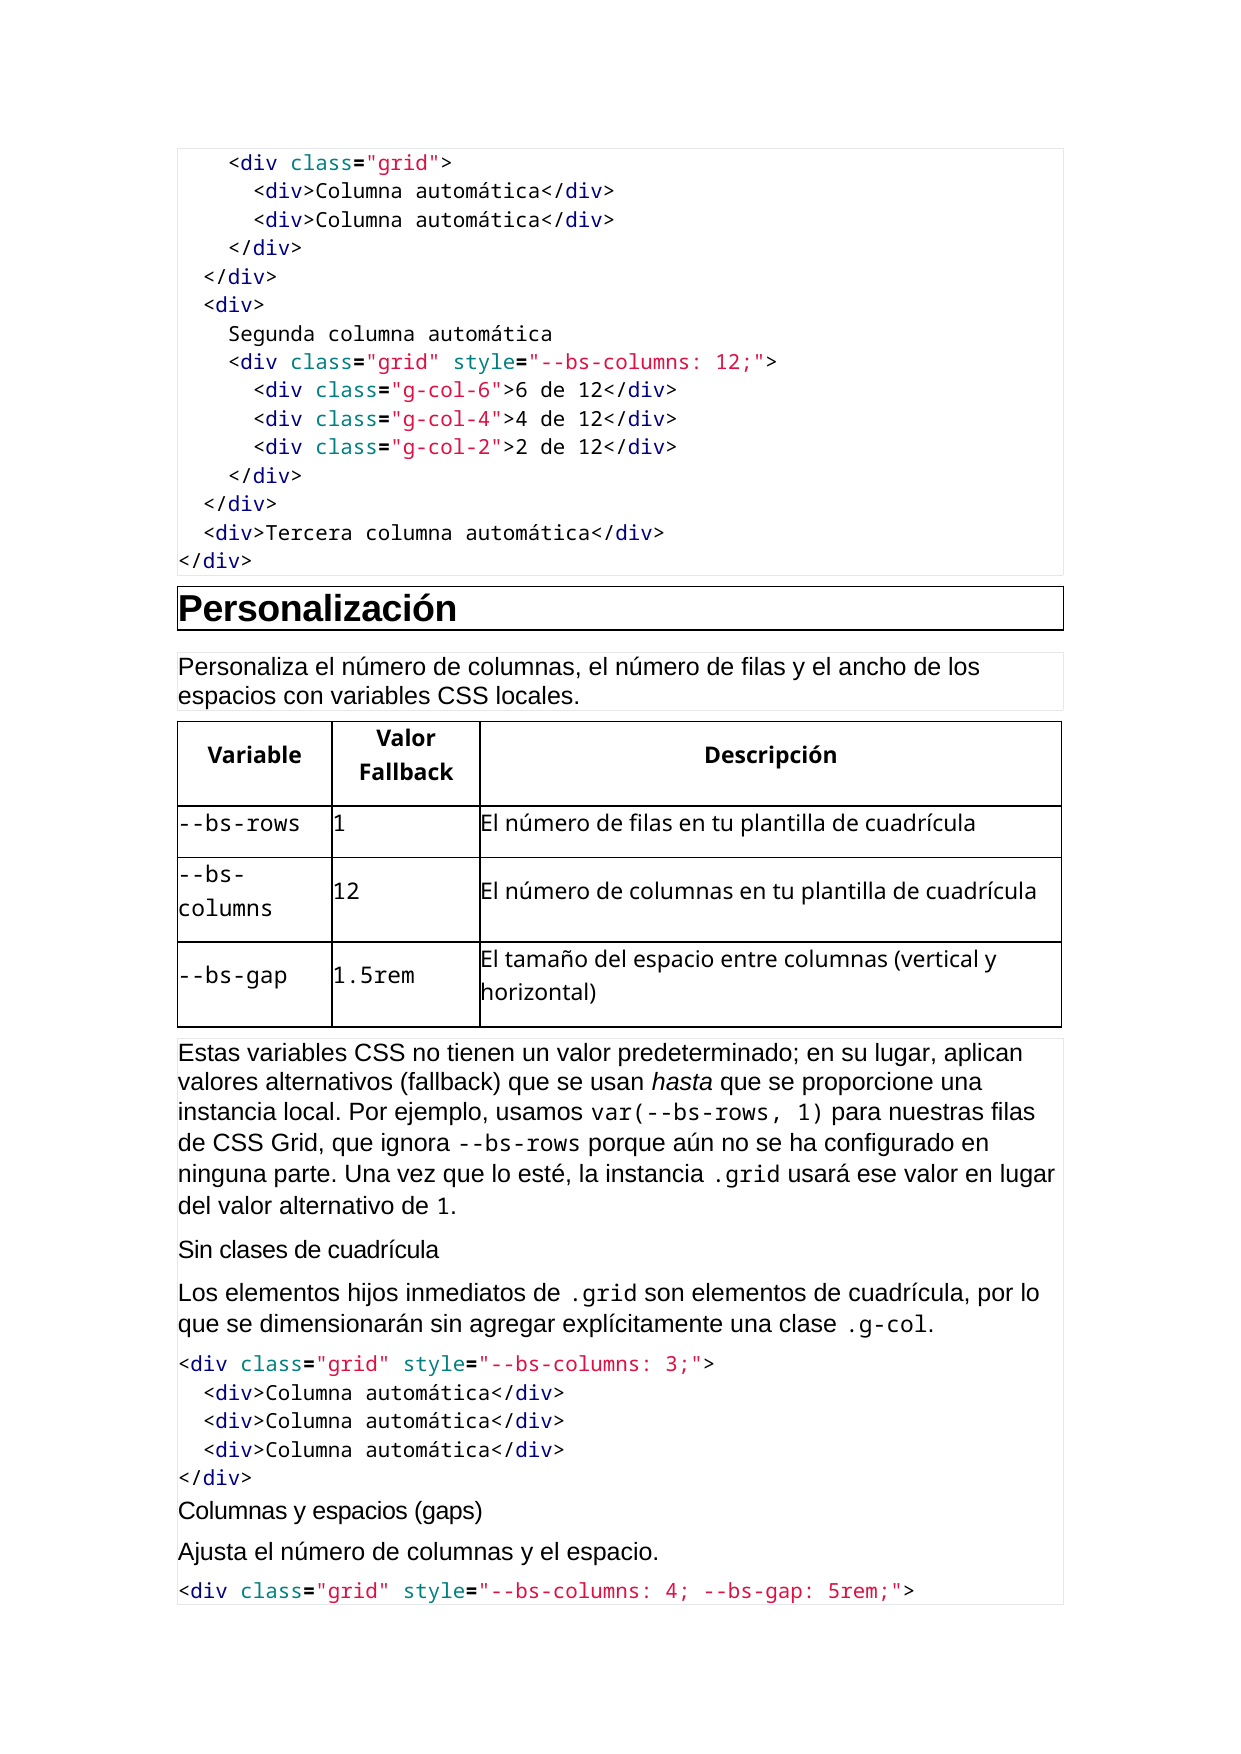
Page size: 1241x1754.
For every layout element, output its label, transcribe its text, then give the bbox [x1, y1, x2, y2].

text <div>Tercera columna automática</div> [178, 517, 1063, 546]
table_header Valor Fallback [333, 722, 479, 805]
table_cell 12 [333, 858, 479, 941]
subtitle Sin clases de cuadrícula [178, 1235, 1063, 1264]
text <div>Columna automática</div> [178, 1406, 1063, 1434]
subtitle Personalización [178, 587, 1063, 629]
text </div> [178, 546, 1063, 575]
text Ajusta el número de columnas y el espacio. [178, 1537, 1063, 1566]
table_header Descripción [481, 722, 1061, 805]
table_cell El tamaño del espacio entre columnas (vertical y horizontal) [481, 943, 1061, 1026]
text <div>Columna automática</div> [178, 204, 1063, 233]
table_cell --bs-columns [178, 858, 331, 941]
text <div>Columna automática</div> [178, 1377, 1063, 1406]
text </div> [178, 1463, 1063, 1492]
table_cell 1.5rem [333, 943, 479, 1026]
table_cell El número de filas en tu plantilla de cuadrícula [481, 807, 1061, 857]
text Segunda columna automática [178, 318, 1063, 347]
table_cell --bs-rows [178, 807, 331, 857]
subtitle Columnas y espacios (gaps) [178, 1495, 1063, 1525]
text </div> [178, 460, 1063, 489]
table_cell El número de columnas en tu plantilla de cuadrícula [481, 858, 1061, 941]
text <div class="grid" style="--bs-columns: 4; --bs-gap: 5rem;"> [178, 1576, 1063, 1604]
text </div> [178, 489, 1063, 517]
table_cell --bs-gap [178, 943, 331, 1026]
table_header Variable [178, 722, 331, 805]
text <div class="grid"> [178, 149, 1063, 176]
text </div> [178, 261, 1063, 290]
text Estas variables CSS no tienen un valor predeterminado; en su lugar, aplican valores alternativos (fallback) que se usan hasta que se proporcione una instancia local. Por ejemplo, usamos var(--bs-rows, 1) para nuestras filas de CSS Grid, que ignora --bs-rows porque aún no se ha configurado en ninguna parte. Una vez que lo esté, la instancia .grid usará ese valor en lugar del valor alternativo de 1. [178, 1039, 1063, 1221]
text <div class="g-col-4">4 de 12</div> [178, 403, 1063, 432]
text <div class="grid" style="--bs-columns: 3;"> [178, 1349, 1063, 1377]
text Personaliza el número de columnas, el número de filas y el ancho de los espacios con variables CSS locales. [178, 653, 1063, 710]
text <div>Columna automática</div> [178, 1434, 1063, 1463]
text <div class="g-col-2">2 de 12</div> [178, 432, 1063, 460]
text <div class="grid" style="--bs-columns: 12;"> [178, 347, 1063, 375]
text <div> [178, 290, 1063, 318]
text <div class="g-col-6">6 de 12</div> [178, 375, 1063, 403]
text </div> [178, 233, 1063, 261]
text <div>Columna automática</div> [178, 176, 1063, 204]
table_cell 1 [333, 807, 479, 857]
text Los elementos hijos inmediatos de .grid son elementos de cuadrícula, por lo que se dimensionarán sin agregar explícitamente una clase .g-col. [178, 1276, 1063, 1339]
